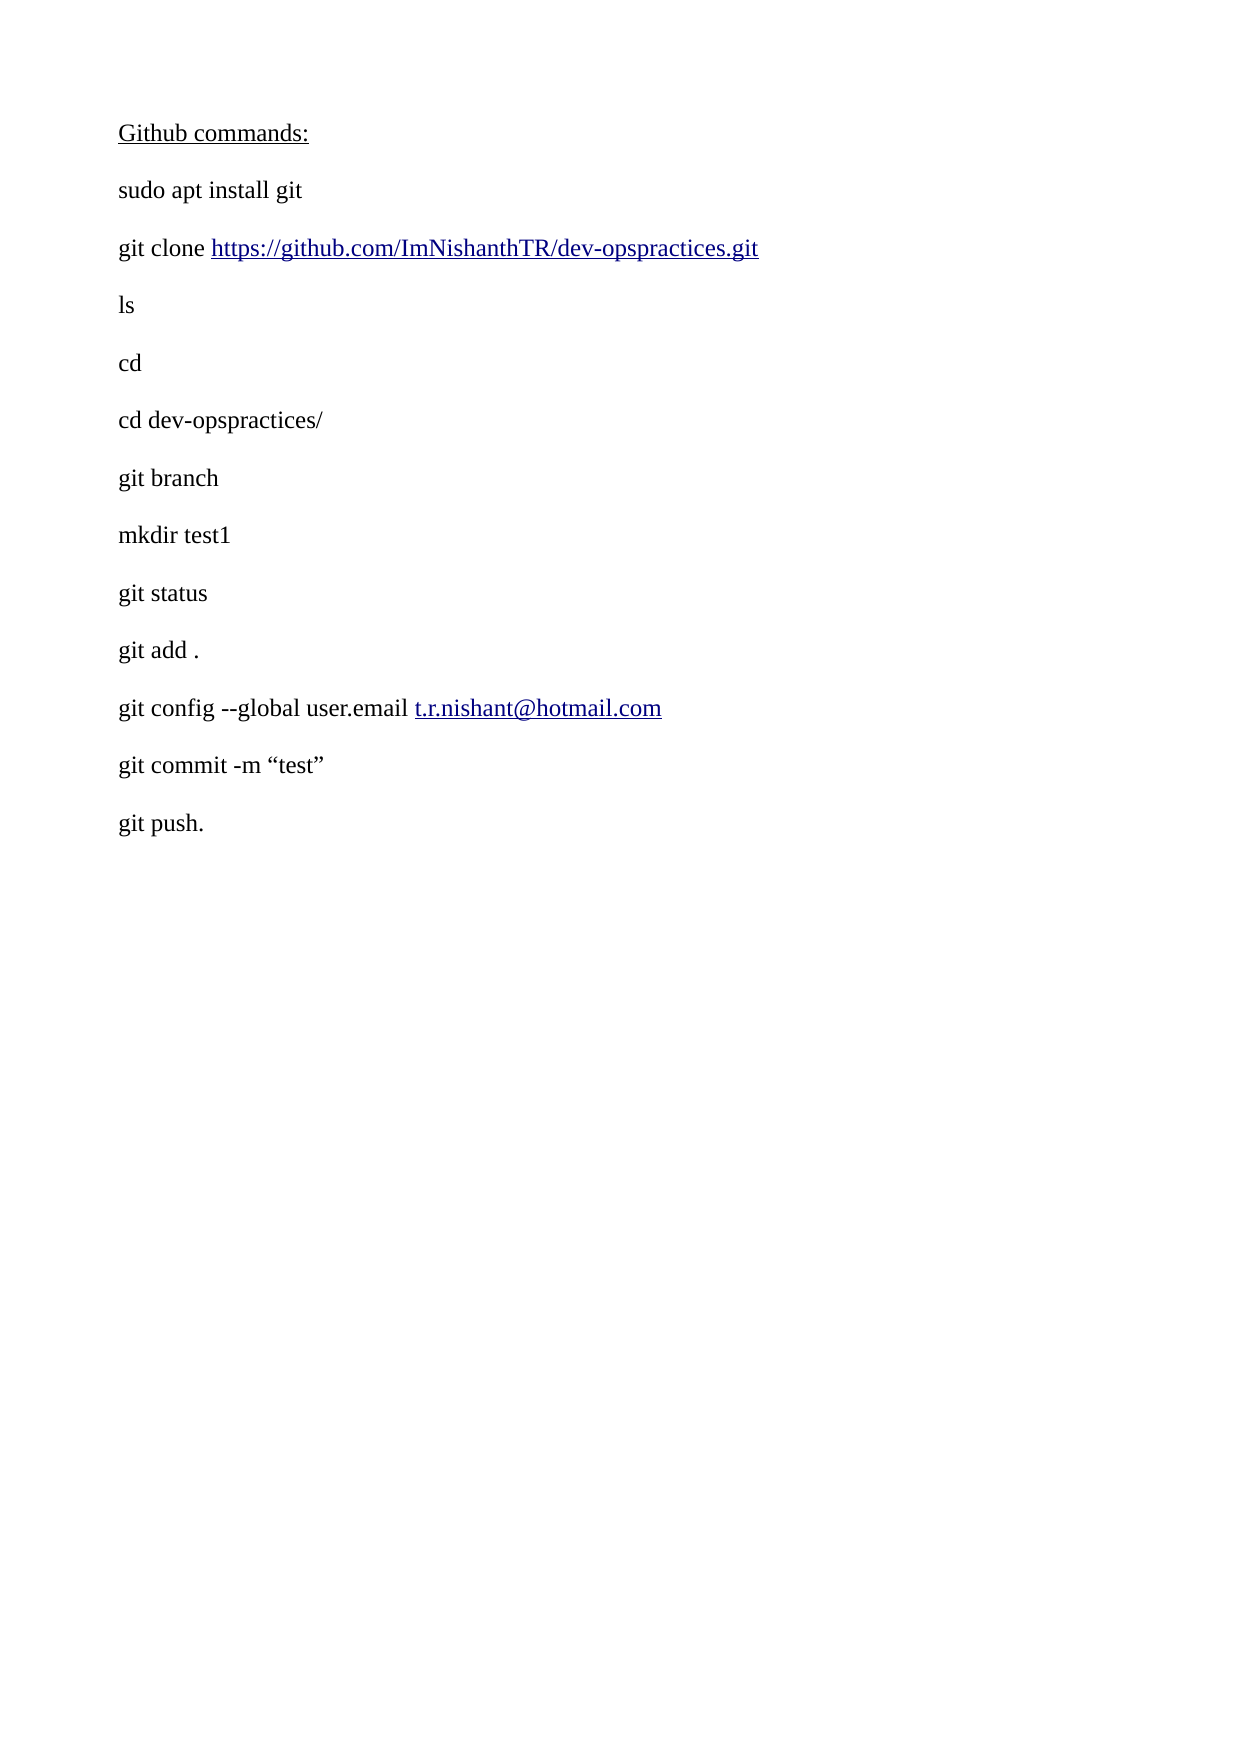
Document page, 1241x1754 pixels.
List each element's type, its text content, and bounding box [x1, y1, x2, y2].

text git status [118, 578, 1122, 607]
text sudo apt install git [118, 176, 1122, 204]
text cd dev-opspractices/ [118, 406, 1122, 434]
text ls [118, 291, 1122, 319]
text git push. [118, 808, 1122, 837]
text git add . [118, 636, 1122, 664]
text git config --global user.email t.r.nishant@hotmail.com [118, 693, 1122, 722]
text git branch [118, 463, 1122, 492]
text git commit -m “test” [118, 751, 1122, 779]
text Github commands: [118, 118, 1122, 147]
text git clone https://github.com/ImNishanthTR/dev-opspractices.git [118, 233, 1122, 262]
text mkdir test1 [118, 521, 1122, 549]
text cd [118, 348, 1122, 377]
